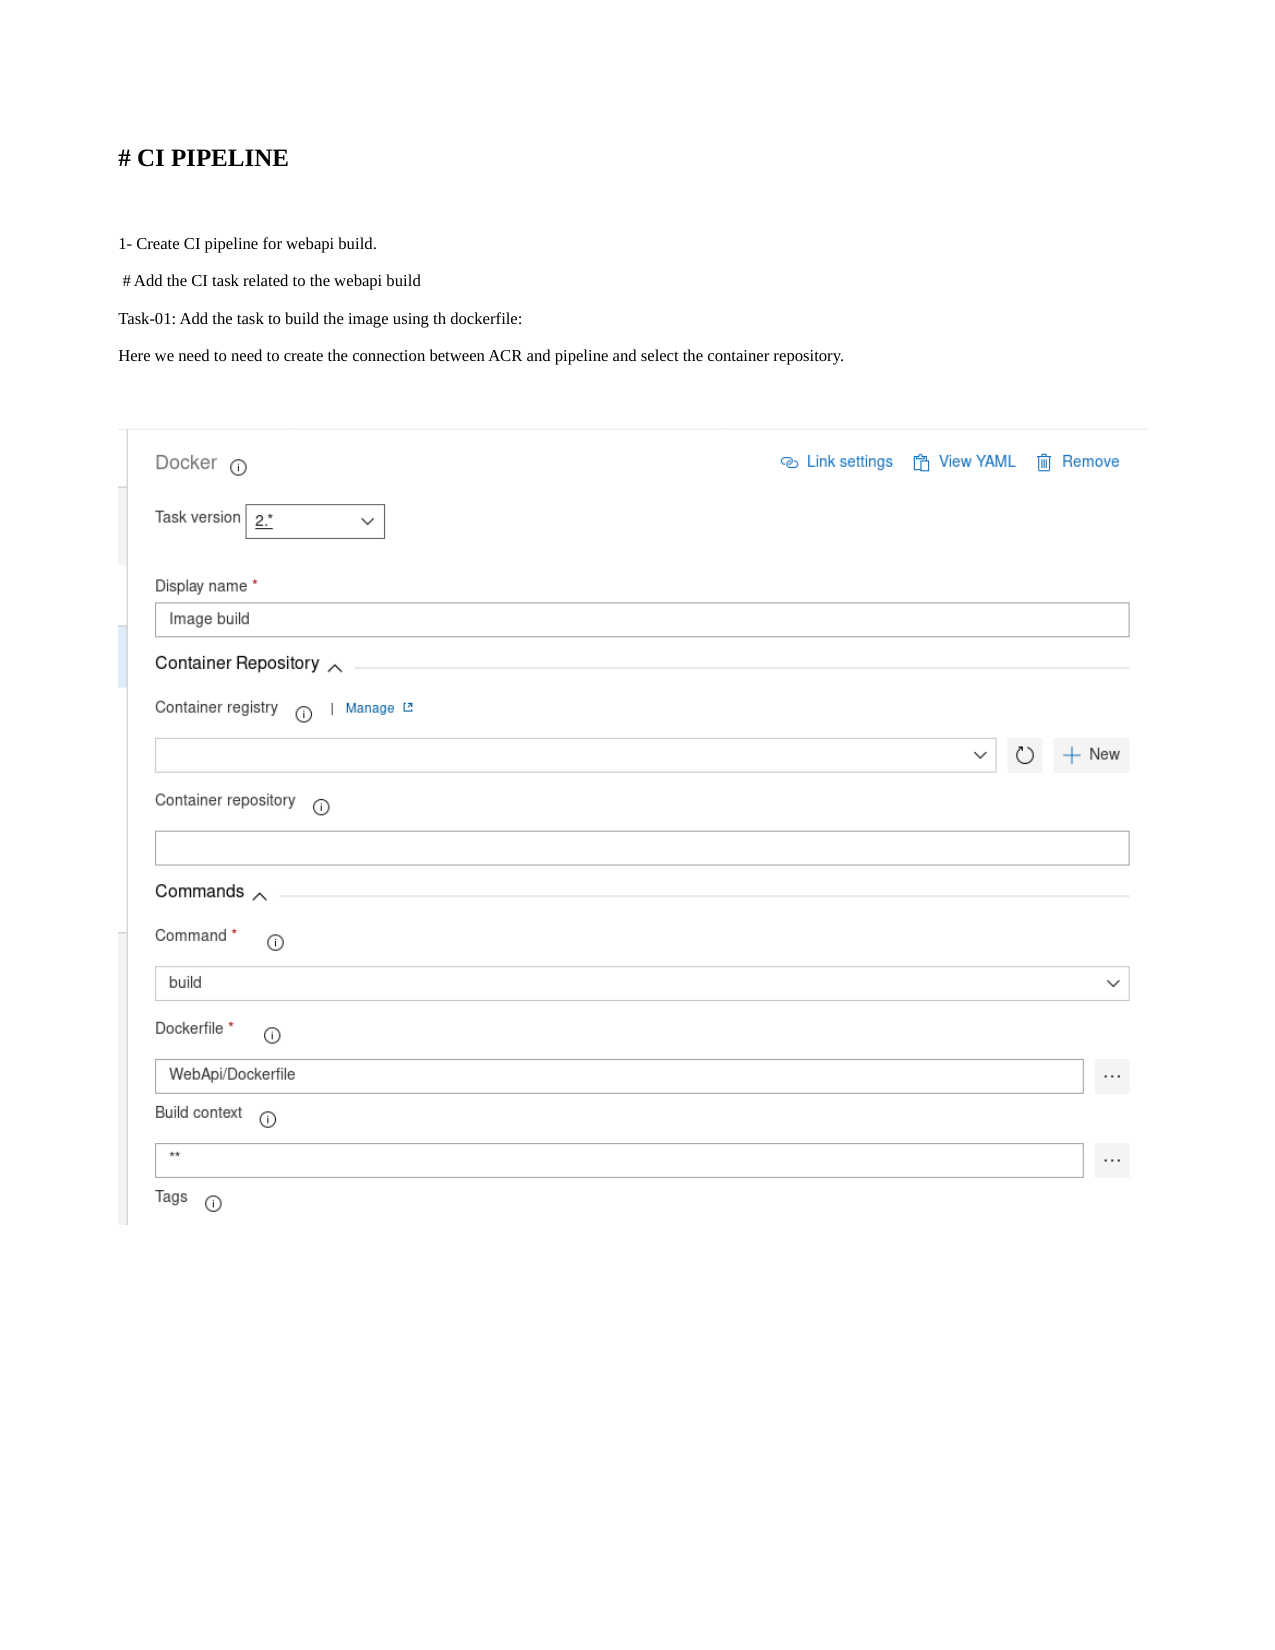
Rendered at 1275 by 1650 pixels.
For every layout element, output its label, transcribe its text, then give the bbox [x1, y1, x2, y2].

text # Add the CI task related to the webapi build [118, 271, 1157, 290]
subtitle # CI PIPELINE [118, 143, 1157, 172]
picture [118, 421, 1157, 1225]
text Here we need to need to create the connection between ACR and pipeline and select the container repository. [118, 346, 1157, 365]
text 1- Create CI pipeline for webapi build. [118, 233, 1157, 253]
text Task-01: Add the task to build the image using th dockerfile: [118, 308, 1157, 328]
